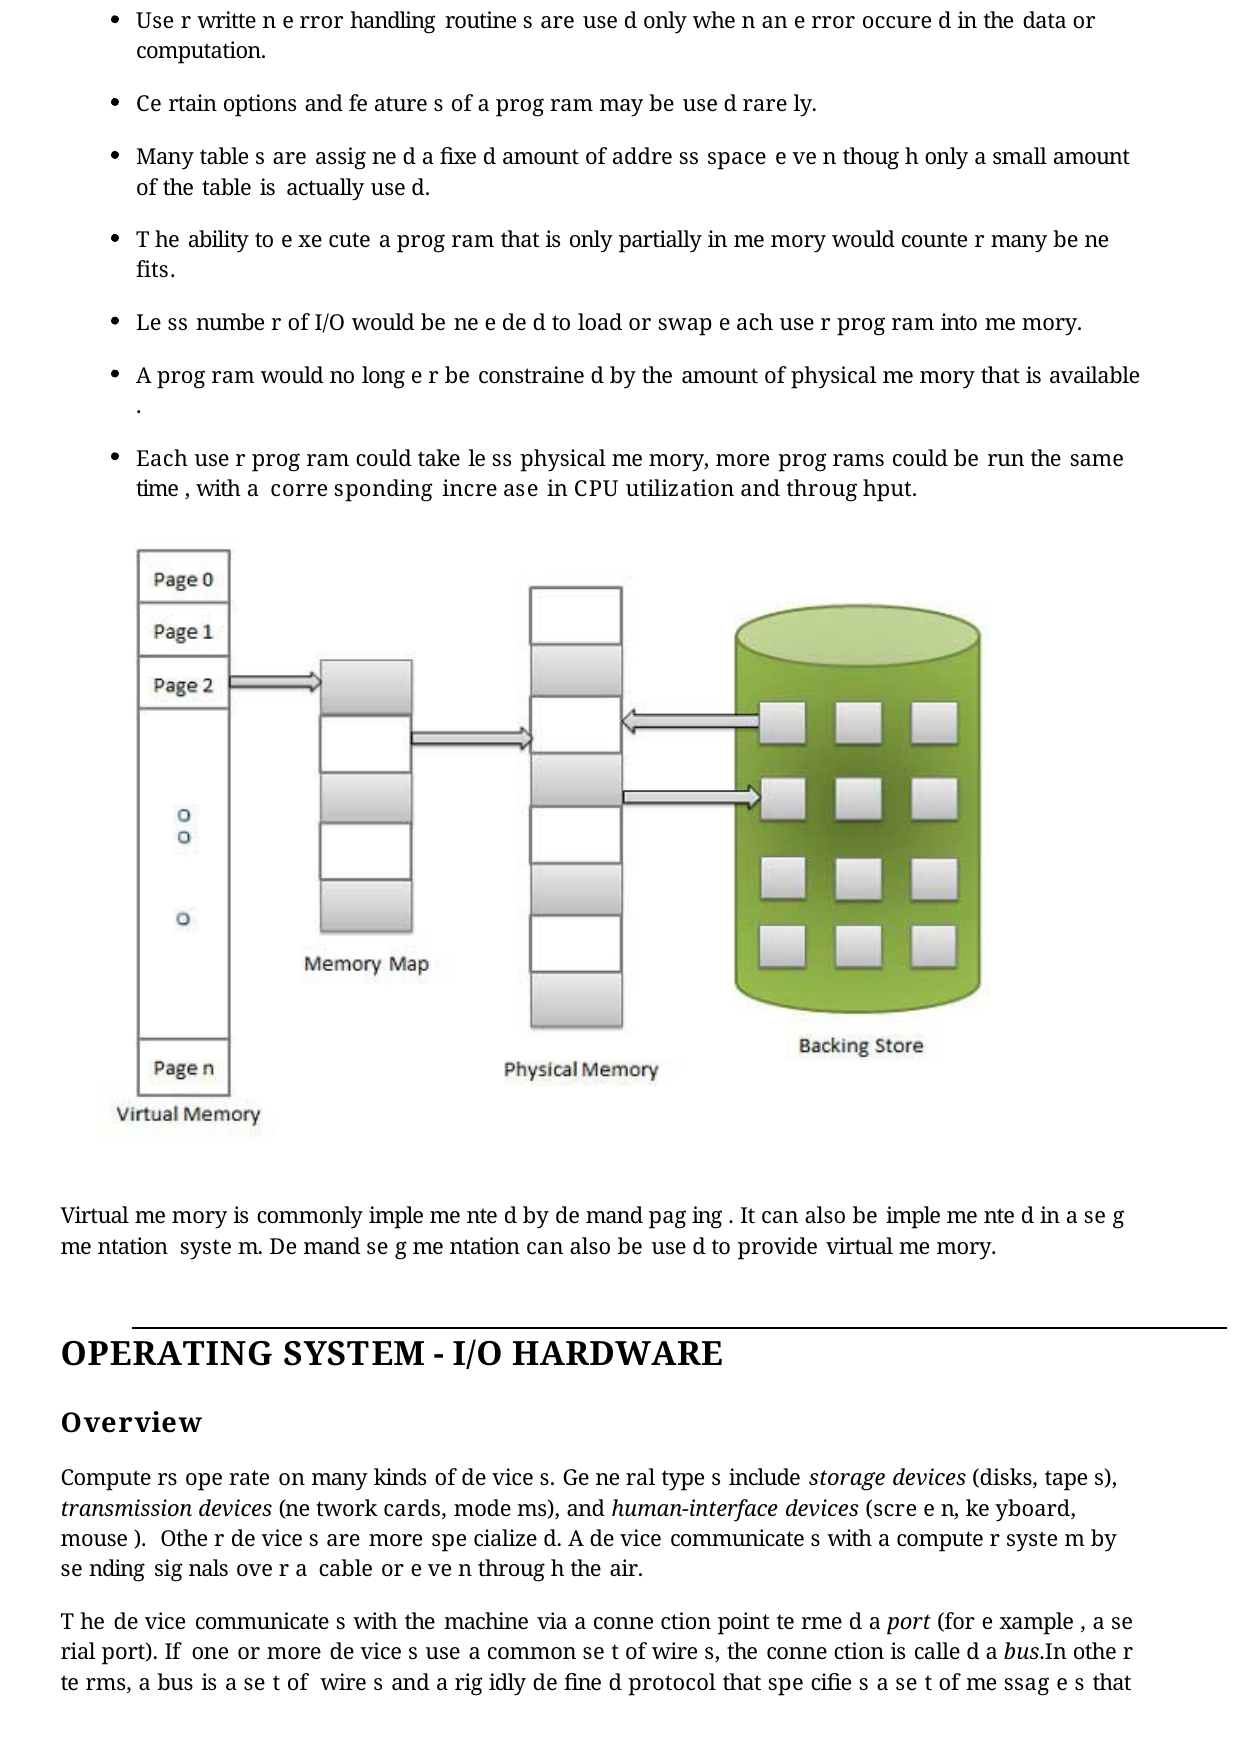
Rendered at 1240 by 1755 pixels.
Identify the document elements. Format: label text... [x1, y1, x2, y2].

text A prog ram would no long e r be constraine d by the amount of physical me mory that is available . [136, 360, 1143, 419]
text T he de vice communicate s with the machine via a conne ction point te rme d a port (for e xample , a se rial port). If one or more de vice s use a common se t of wire s, the conne ction is calle d a bus.In othe r te rms, a bus is a se t of wire s and a rig idly de fine d protocol that spe cifie s a se t of me ssag e s that [60, 1606, 1133, 1696]
text Compute rs ope rate on many kinds of de vice s. Ge ne ral type s include storage devices (disks, tape s), transmission devices (ne twork cards, mode ms), and human-interface devices (scre e n, ke yboard, mouse ). Othe r de vice s are more spe cialize d. A de vice communicate s with a compute r syste m by se nding sig nals ove r a cable or e ve n throug h the air. [60, 1462, 1143, 1583]
text Le ss numbe r of I/O would be ne e de d to load or swap e ach use r prog ram into me mory. [136, 307, 1143, 337]
subtitle Overview [60, 1403, 1143, 1440]
text Ce rtain options and fe ature s of a prog ram may be use d rare ly. [136, 88, 1143, 118]
subtitle OPERATING SYSTEM - I/O HARDWARE [60, 1284, 1143, 1375]
text Many table s are assig ne d a fixe d amount of addre ss space e ve n thoug h only a small amount of the table is actually use d. [136, 141, 1143, 201]
text Use r writte n e rror handling routine s are use d only whe n an e rror occure d in the data or computation. [136, 6, 1143, 65]
text Virtual me mory is commonly imple me nte d by de mand pag ing . It can also be imple me nte d in a se g me ntation syste m. De mand se g me ntation can also be use d to provide virtual me mory. [60, 1200, 1143, 1260]
text T he ability to e xe cute a prog ram that is only partially in me mory would counte r many be ne fits. [136, 224, 1143, 284]
text Each use r prog ram could take le ss physical me mory, more prog rams could be run the same time , with a corre sponding incre ase in CPU utilization and throug hput. [136, 442, 1143, 503]
